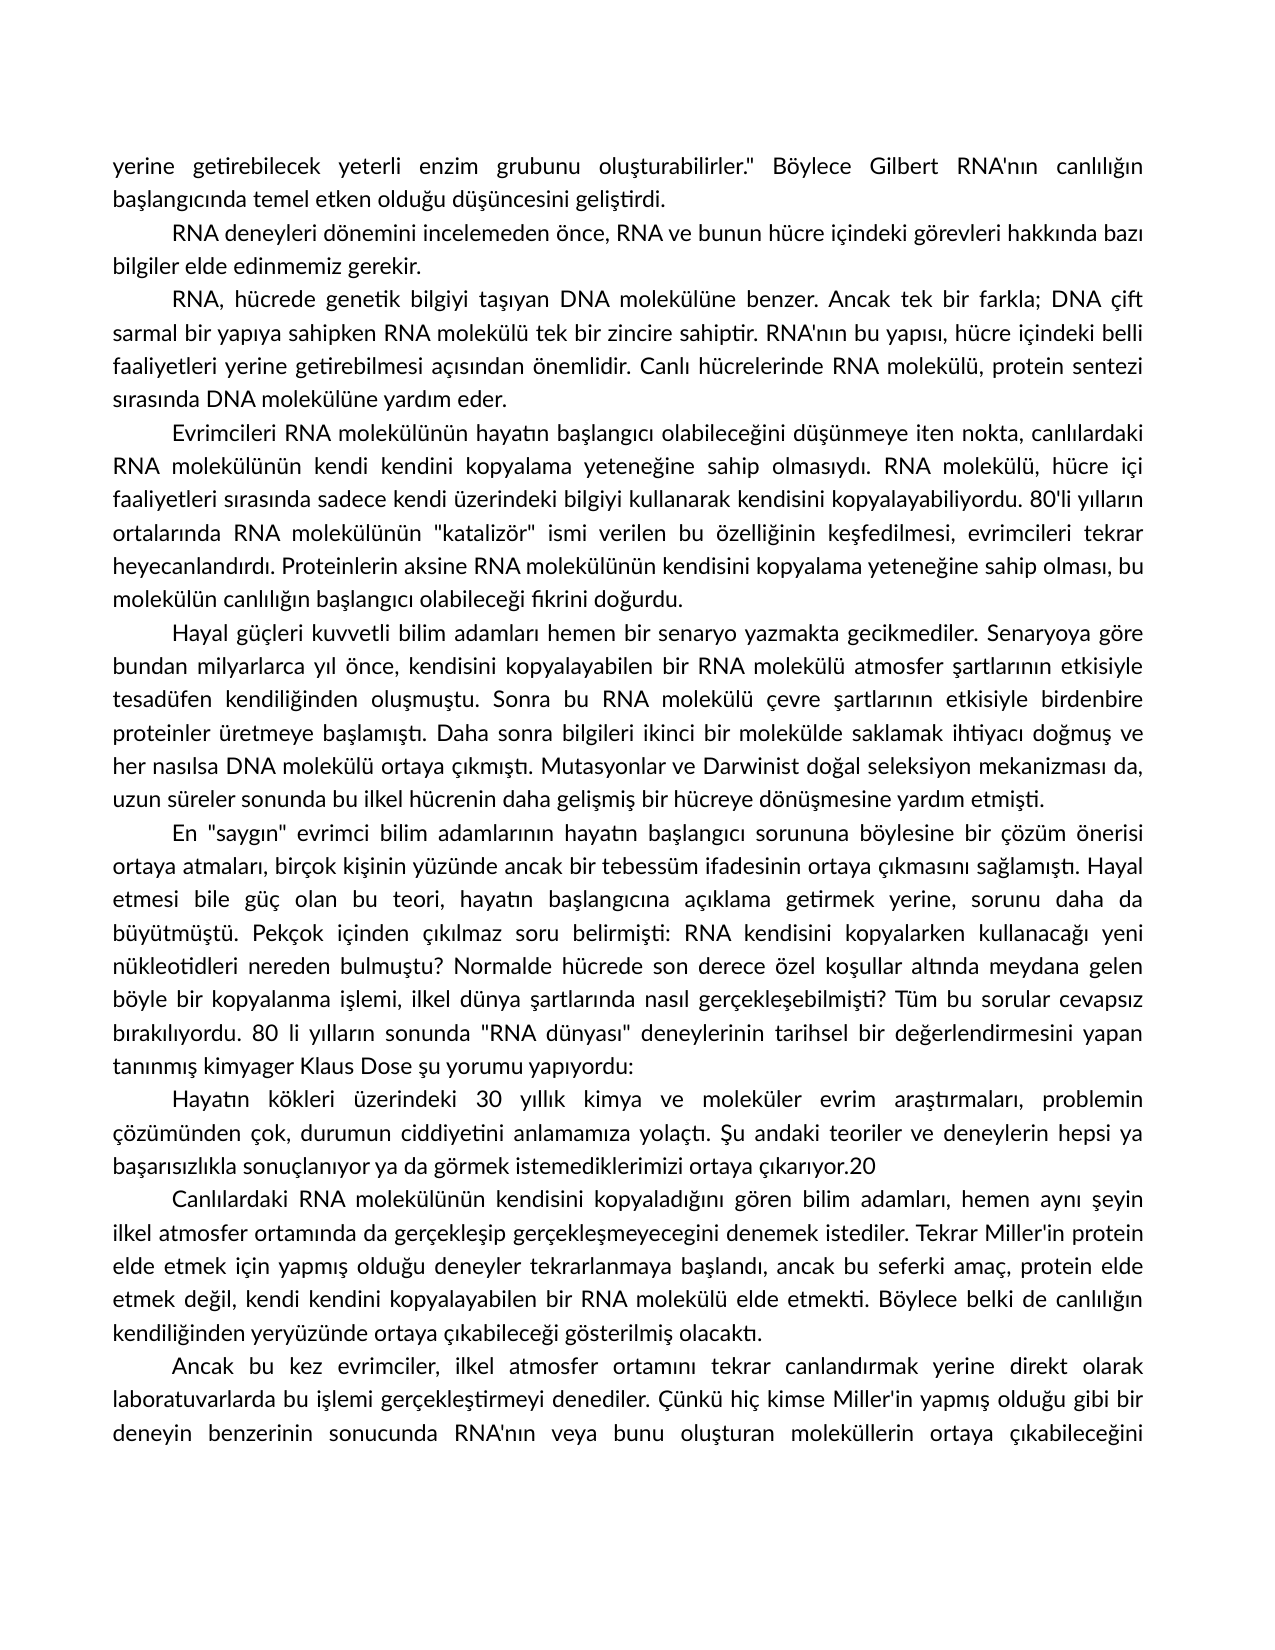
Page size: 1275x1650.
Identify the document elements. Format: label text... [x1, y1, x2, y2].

text Canlılardaki RNA molekülünün kendisini kopyaladığını gören bilim adamları, hemen aynı şeyin ilkel atmosfer ortamında da gerçekleşip gerçekleşmeyecegini denemek istediler. Tekrar Miller'in protein elde etmek için yapmış olduğu deneyler tekrarlanmaya başlandı, ancak bu seferki amaç, protein elde etmek değil, kendi kendini kopyalayabilen bir RNA molekülü elde etmekti. Böylece belki de canlılığın kendiliğinden yeryüzünde ortaya çıkabileceği gösterilmiş olacaktı. [112, 1181, 1145, 1348]
text Hayal güçleri kuvvetli bilim adamları hemen bir senaryo yazmakta gecikmediler. Senaryoya göre bundan milyarlarca yıl önce, kendisini kopyalayabilen bir RNA molekülü atmosfer şartlarının etkisiyle tesadüfen kendiliğinden oluşmuştu. Sonra bu RNA molekülü çevre şartlarının etkisiyle birdenbire proteinler üretmeye başlamıştı. Daha sonra bilgileri ikinci bir molekülde saklamak ihtiyacı doğmuş ve her nasılsa DNA molekülü ortaya çıkmıştı. Mutasyonlar ve Darwinist doğal seleksiyon mekanizması da, uzun süreler sonunda bu ilkel hücrenin daha gelişmiş bir hücreye dönüşmesine yardım etmişti. [112, 614, 1145, 814]
text Hayatın kökleri üzerindeki 30 yıllık kimya ve moleküler evrim araştırmaları, problemin çözümünden çok, durumun ciddiyetini anlamamıza yolaçtı. Şu andaki teoriler ve deneylerin hepsi ya başarısızlıkla sonuçlanıyor ya da görmek istemediklerimizi ortaya çıkarıyor.20 [112, 1081, 1145, 1181]
text Evrimcileri RNA molekülünün hayatın başlangıcı olabileceğini düşünmeye iten nokta, canlılardaki RNA molekülünün kendi kendini kopyalama yeteneğine sahip olmasıydı. RNA molekülü, hücre içi faaliyetleri sırasında sadece kendi üzerindeki bilgiyi kullanarak kendisini kopyalayabiliyordu. 80'li yılların ortalarında RNA molekülünün "katalizör" ismi verilen bu özelliğinin keşfedilmesi, evrimcileri tekrar heyecanlandırdı. Proteinlerin aksine RNA molekülünün kendisini kopyalama yeteneğine sahip olması, bu molekülün canlılığın başlangıcı olabileceği fikrini doğurdu. [112, 414, 1145, 614]
text yerine getirebilecek yeterli enzim grubunu oluşturabilirler." Böylece Gilbert RNA'nın canlılığın başlangıcında temel etken olduğu düşüncesini geliştirdi. [112, 148, 1145, 214]
text RNA deneyleri dönemini incelemeden önce, RNA ve bunun hücre içindeki görevleri hakkında bazı bilgiler elde edinmemiz gerekir. [112, 214, 1145, 281]
text Ancak bu kez evrimciler, ilkel atmosfer ortamını tekrar canlandırmak yerine direkt olarak laboratuvarlarda bu işlemi gerçekleştirmeyi denediler. Çünkü hiç kimse Miller'in yapmış olduğu gibi bir deneyin benzerinin sonucunda RNA'nın veya bunu oluşturan moleküllerin ortaya çıkabileceğini [112, 1348, 1145, 1448]
text En "saygın" evrimci bilim adamlarının hayatın başlangıcı sorununa böylesine bir çözüm önerisi ortaya atmaları, birçok kişinin yüzünde ancak bir tebessüm ifadesinin ortaya çıkmasını sağlamıştı. Hayal etmesi bile güç olan bu teori, hayatın başlangıcına açıklama getirmek yerine, sorunu daha da büyütmüştü. Pekçok içinden çıkılmaz soru belirmişti: RNA kendisini kopyalarken kullanacağı yeni nükleotidleri nereden bulmuştu? Normalde hücrede son derece özel koşullar altında meydana gelen böyle bir kopyalanma işlemi, ilkel dünya şartlarında nasıl gerçekleşebilmişti? Tüm bu sorular cevapsız bırakılıyordu. 80 li yılların sonunda "RNA dünyası" deneylerinin tarihsel bir değerlendirmesini yapan tanınmış kimyager Klaus Dose şu yorumu yapıyordu: [112, 814, 1145, 1081]
text RNA, hücrede genetik bilgiyi taşıyan DNA molekülüne benzer. Ancak tek bir farkla; DNA çift sarmal bir yapıya sahipken RNA molekülü tek bir zincire sahiptir. RNA'nın bu yapısı, hücre içindeki belli faaliyetleri yerine getirebilmesi açısından önemlidir. Canlı hücrelerinde RNA molekülü, protein sentezi sırasında DNA molekülüne yardım eder. [112, 281, 1145, 414]
